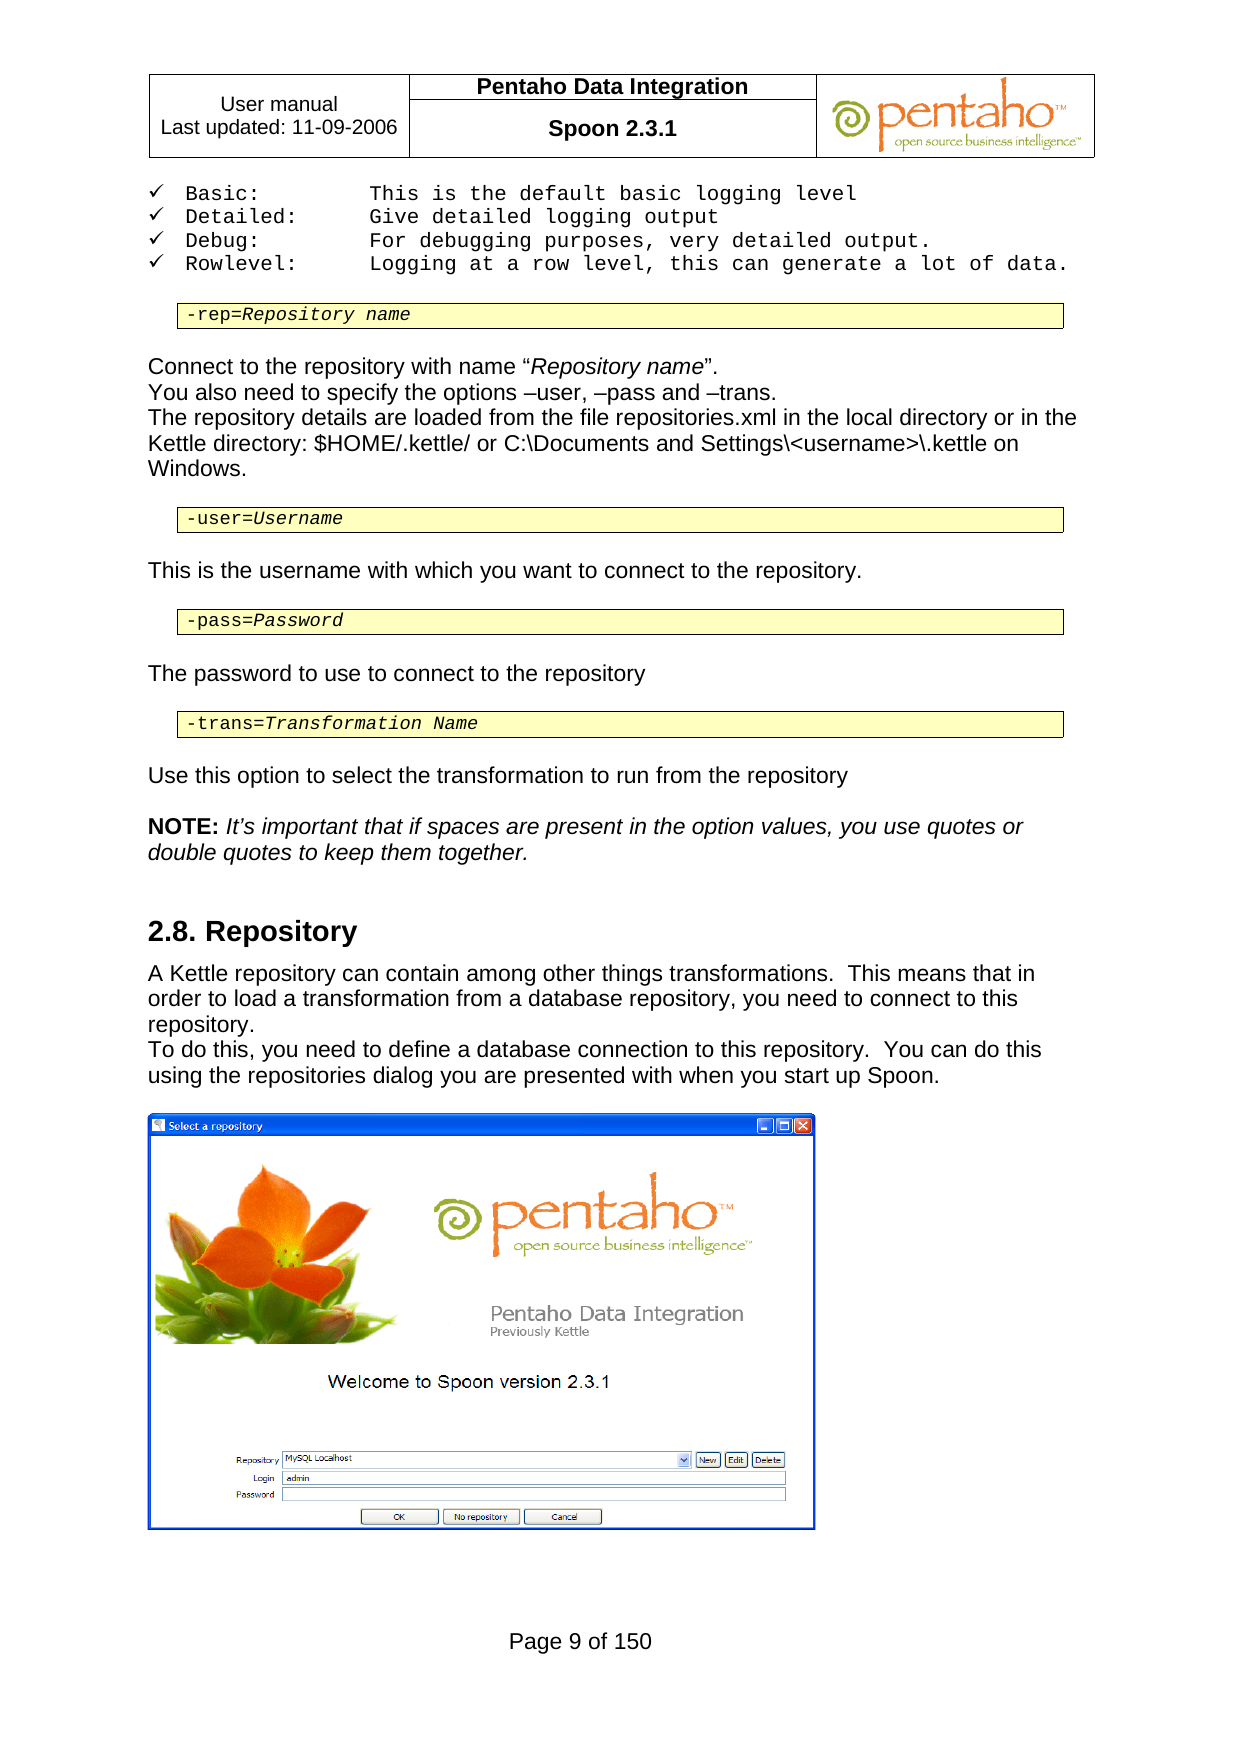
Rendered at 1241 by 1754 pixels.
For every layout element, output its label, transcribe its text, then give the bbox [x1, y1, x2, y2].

text -trans=Transformation Name [178, 712, 1063, 737]
list Detailed: Give detailed logging output [148, 206, 1092, 230]
subtitle Repository [148, 915, 1092, 948]
text A Kettle repository can contain among other things transformations. This means that in order to load a transformation from a database repository, you need to connect to this repository. [148, 960, 1092, 1037]
text The password to use to connect to the repository [148, 660, 1092, 686]
text -pass=Password [178, 610, 1063, 634]
text You also need to specify the options –user, –pass and –trans. [148, 379, 1092, 405]
text Connect to the repository with name “Repository name”. [148, 354, 1092, 379]
list Rowlevel: Logging at a row level, this can generate a lot of data. [148, 253, 1092, 277]
picture [147, 1113, 816, 1530]
text -user=Username [178, 508, 1063, 532]
text This is the username with which you want to connect to the repository. [148, 558, 1092, 583]
list Debug: For debugging purposes, very detailed output. [148, 230, 1092, 253]
text To do this, you need to define a database connection to this repository. You can do this using the repositories dialog you are presented with when you start up Spoon. [148, 1037, 1092, 1088]
text The repository details are loaded from the file repositories.xml in the local directory or in the Kettle directory: $HOME/.kettle/ or C:\Documents and Settings\<username>\.kettle on Windows. [148, 405, 1092, 481]
text NOTE: It’s important that if spaces are present in the option values, you use quotes or double quotes to keep them together. [148, 814, 1092, 865]
text Use this option to select the transformation to run from the repository [148, 763, 1092, 788]
text -rep=Repository name [178, 304, 1063, 328]
list Basic: This is the default basic logging level [148, 183, 1092, 206]
